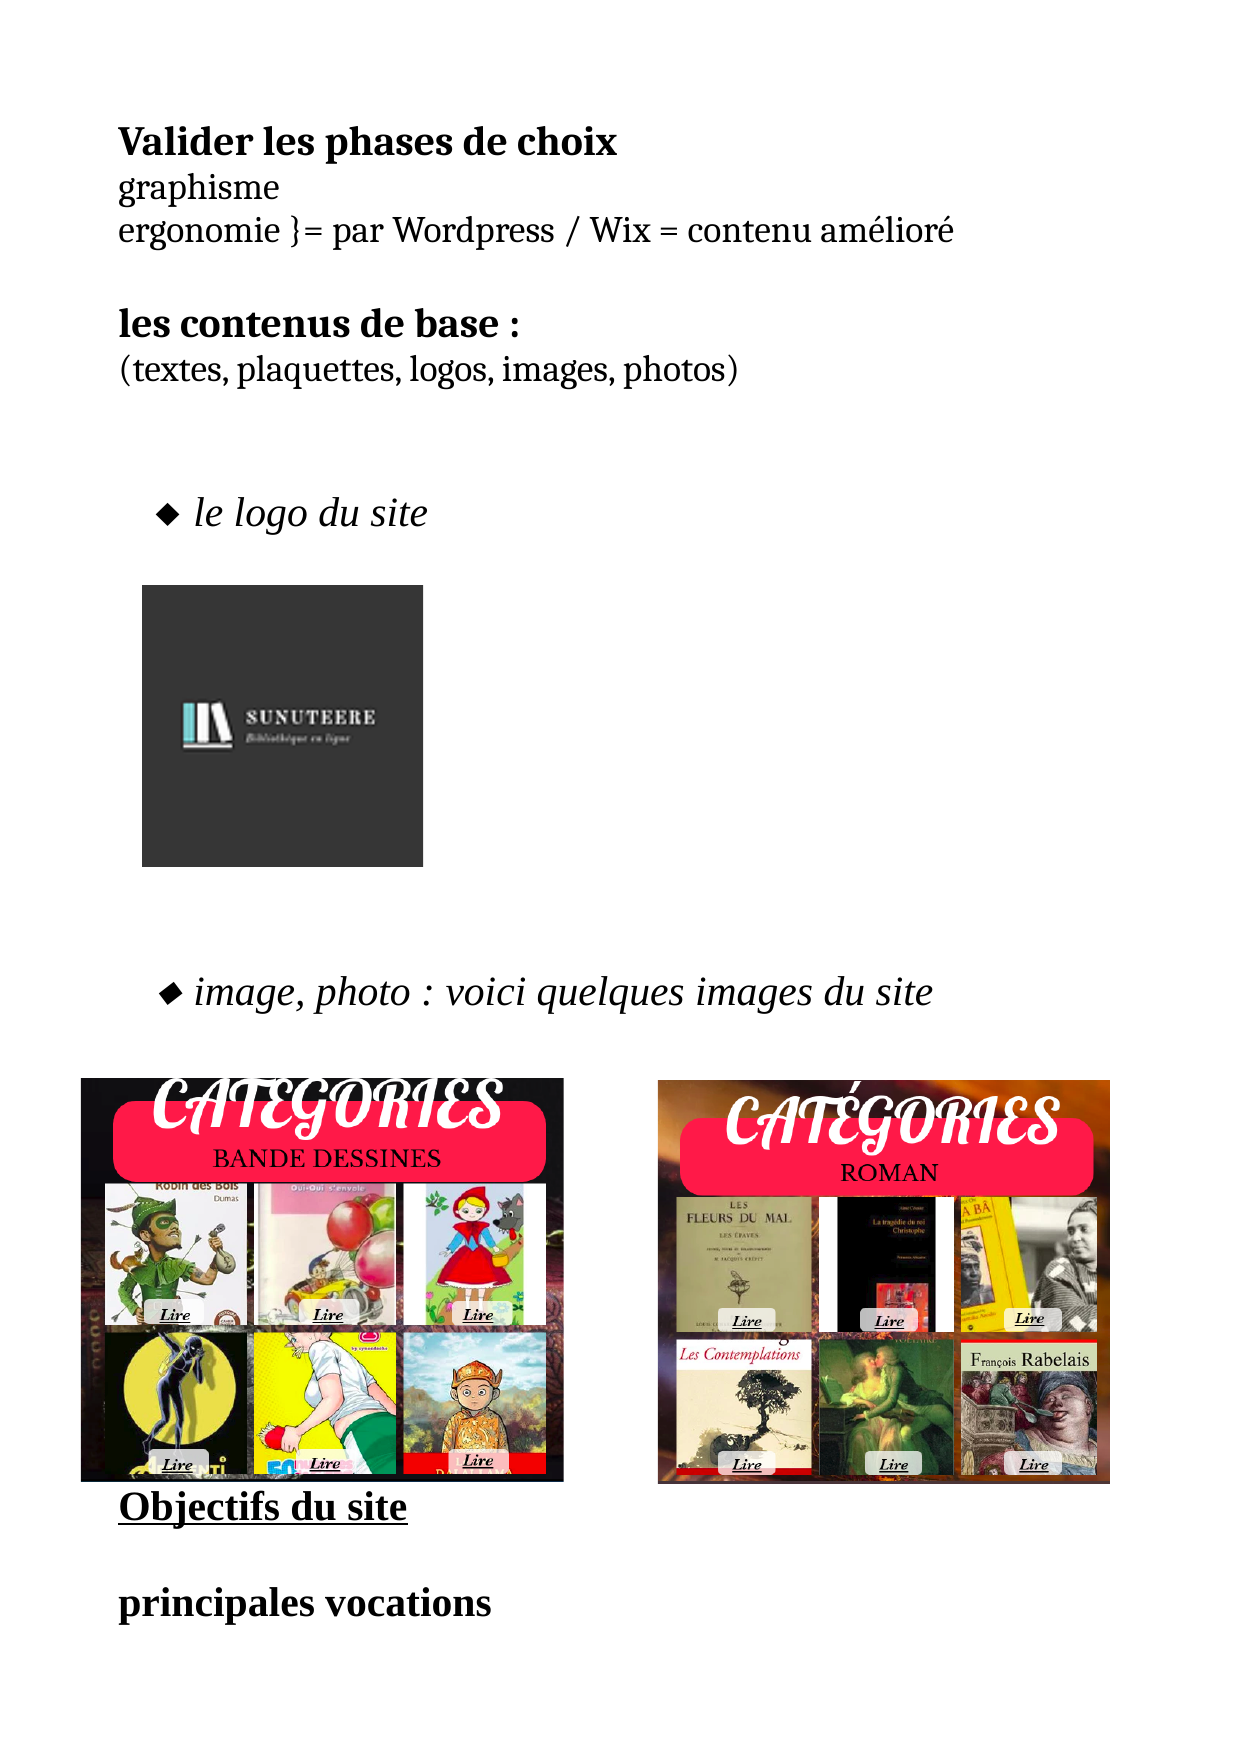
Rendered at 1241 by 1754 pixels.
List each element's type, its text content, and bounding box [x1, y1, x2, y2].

text les contenus de base : [118, 300, 1122, 348]
text Objectifs du site [118, 1359, 1122, 1529]
text ergonomie }= par Wordpress / Wix = contenu amélioré [118, 209, 1122, 252]
picture [142, 585, 424, 867]
picture [657, 1080, 1110, 1484]
list image, photo : voici quelques images du site [156, 966, 1122, 1014]
picture [80, 1078, 564, 1482]
text graphisme [118, 166, 1122, 209]
list le logo du site [156, 487, 1122, 535]
text (textes, plaquettes, logos, images, photos) [118, 348, 1122, 391]
text principales vocations [118, 1577, 1122, 1625]
text Valider les phases de choix [118, 118, 1122, 166]
